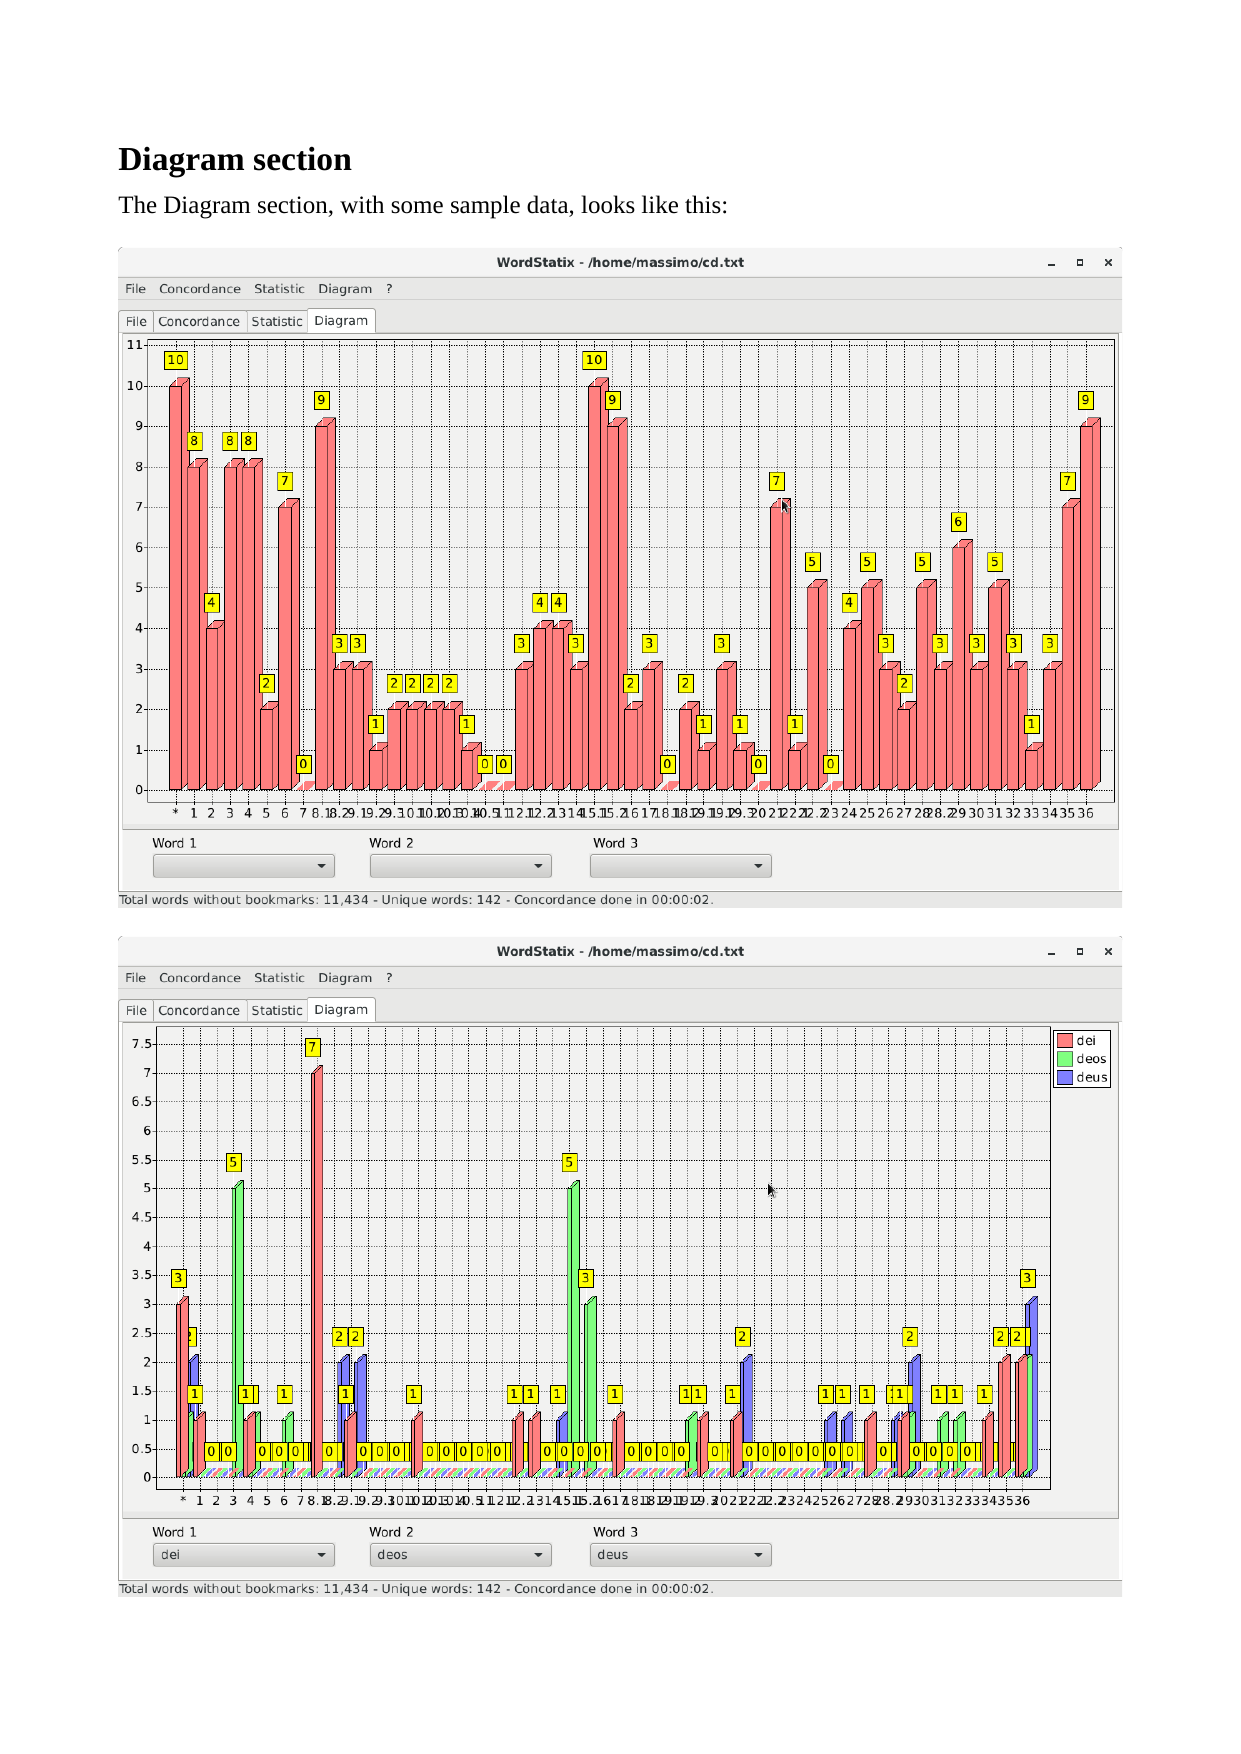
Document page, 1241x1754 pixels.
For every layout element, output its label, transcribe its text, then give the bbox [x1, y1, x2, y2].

picture [118, 247, 1123, 908]
subtitle Diagram section [118, 139, 1122, 178]
text The Diagram section, with some sample data, looks like this: [118, 190, 1122, 219]
picture [118, 936, 1123, 1597]
